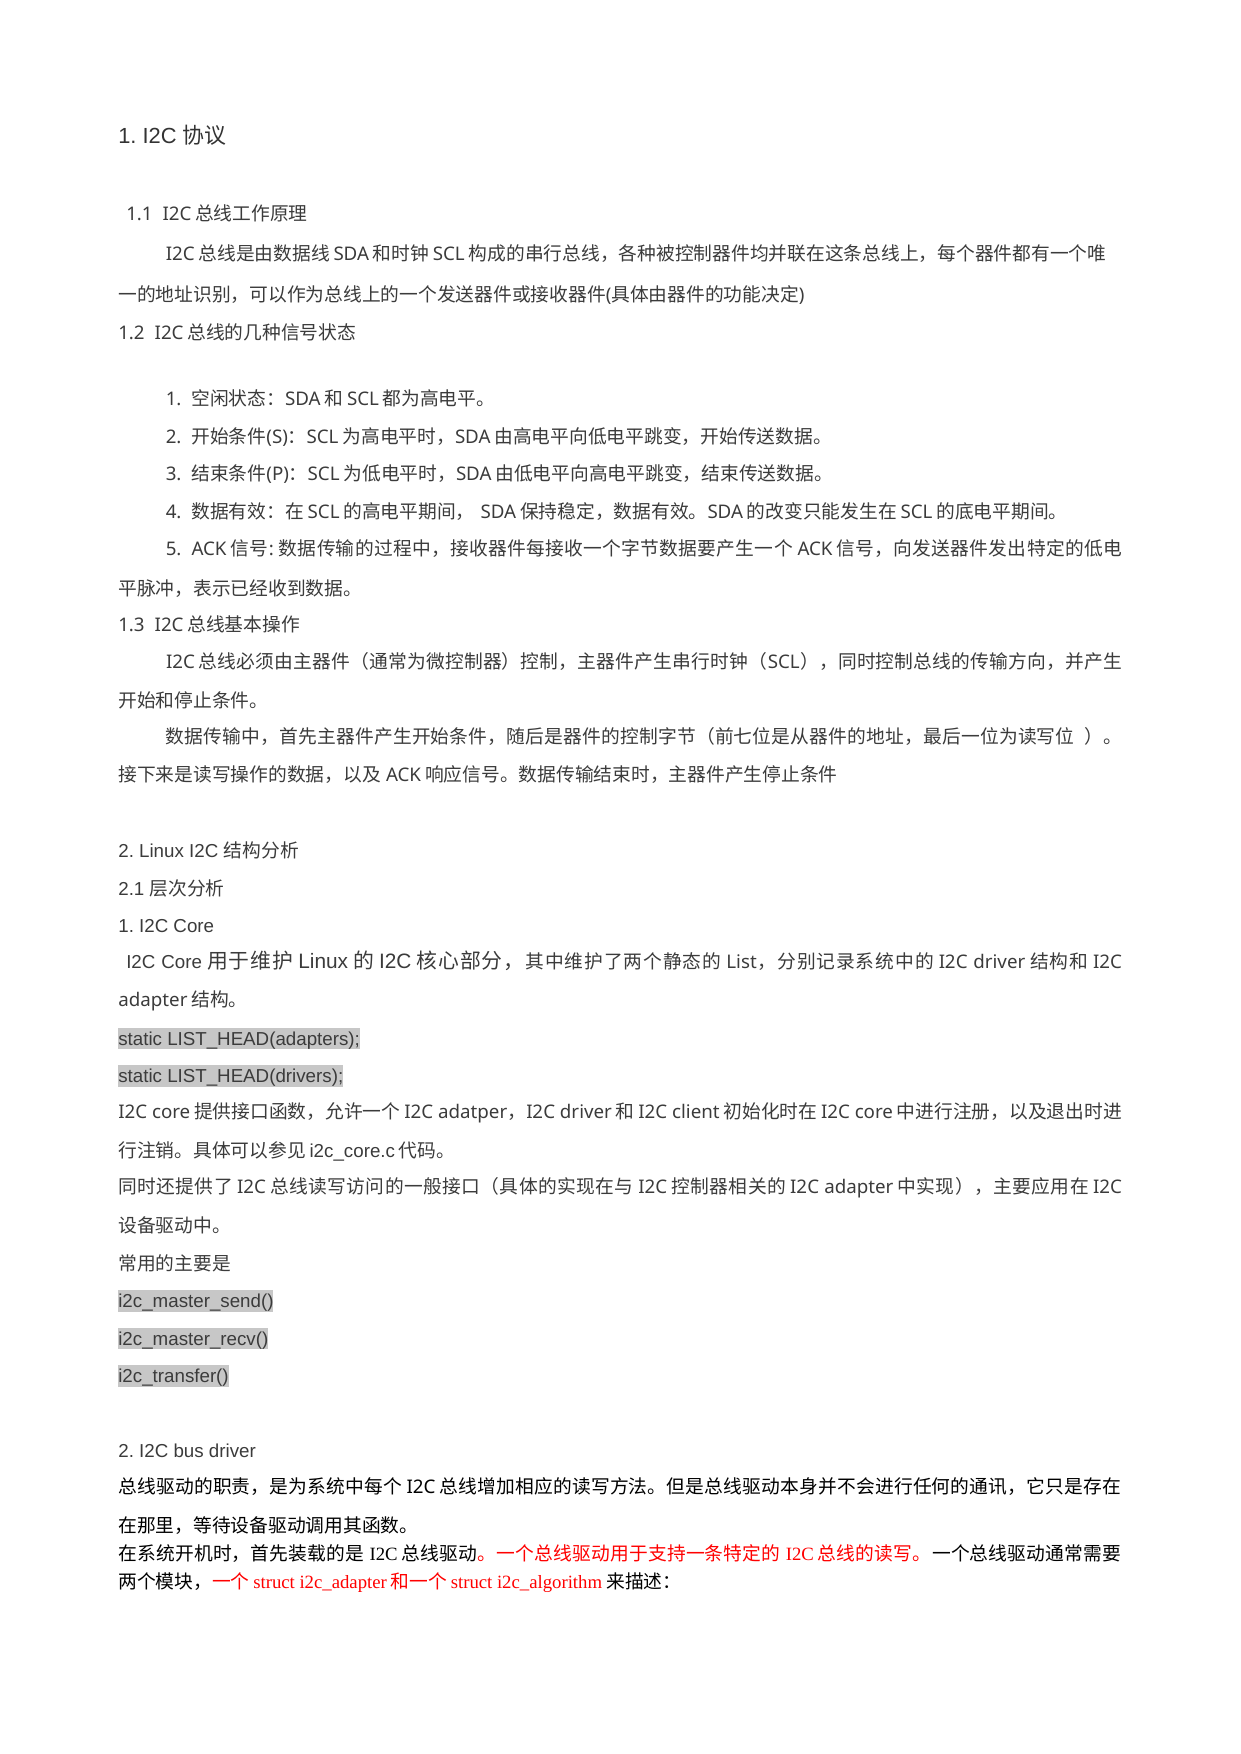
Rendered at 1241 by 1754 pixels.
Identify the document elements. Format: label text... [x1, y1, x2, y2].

text 常用的主要是 [118, 1237, 1122, 1274]
text 2. Linux I2C 结构分析 [118, 824, 1122, 862]
text I2C总线是由数据线SDA和时钟SCL构成的串行总线，各种被控制器件均并联在这条总线上，每个器件都有一个唯一的地址识别，可以作为总线上的一个发送器件或接收器件(具体由器件的功能决定) [118, 226, 1122, 307]
text 2. 开始条件(S)：SCL为高电平时，SDA由高电平向低电平跳变，开始传送数据。 [118, 412, 1122, 449]
text 1. 空闲状态：SDA和SCL都为高电平。 [118, 374, 1122, 412]
text I2C core提供接口函数，允许一个I2C adatper，I2C driver和I2C client初始化时在I2C core中进行注册，以及退出时进行注销。具体可以参见i2c_core.c代码。 [118, 1087, 1122, 1162]
text 在系统开机时，首先装载的是I2C总线驱动。一个总线驱动用于支持一条特定的I2C总线的读写。一个总线驱动通常需要两个模块，一个struct i2c_adapter和一个struct i2c_algorithm来描述： [118, 1537, 1122, 1593]
text static LIST_HEAD(drivers); [118, 1049, 1122, 1087]
text static LIST_HEAD(adapters); [118, 1012, 1122, 1049]
text 总线驱动的职责，是为系统中每个I2C总线增加相应的读写方法。但是总线驱动本身并不会进行任何的通讯，它只是存在在那里，等待设备驱动调用其函数。 [118, 1462, 1122, 1537]
text 1.3 I2C总线基本操作 [118, 599, 1122, 637]
text 1.1 I2C总线工作原理 [118, 188, 1122, 226]
text 2. I2C bus driver [118, 1424, 1122, 1462]
text i2c_master_recv() [118, 1312, 1122, 1349]
text 1. I2C 协议 [118, 118, 1122, 148]
text 2.1 层次分析 [118, 862, 1122, 899]
text 同时还提供了I2C总线读写访问的一般接口（具体的实现在与I2C控制器相关的I2C adapter中实现），主要应用在I2C设备驱动中。 [118, 1162, 1122, 1237]
text 数据传输中，首先主器件产生开始条件，随后是器件的控制字节（前七位是从器件的地址，最后一位为读写位 ）。接下来是读写操作的数据，以及 ACK响应信号。数据传输结束时，主器件产生停止条件 [118, 712, 1122, 787]
text 3. 结束条件(P)：SCL为低电平时，SDA由低电平向高电平跳变，结束传送数据。 [118, 449, 1122, 487]
text I2C总线必须由主器件（通常为微控制器）控制，主器件产生串行时钟（SCL），同时控制总线的传输方向，并产生开始和停止条件。 [118, 637, 1122, 712]
text i2c_transfer() [118, 1349, 1122, 1387]
text i2c_master_send() [118, 1274, 1122, 1312]
text 1. I2C Core [118, 899, 1122, 937]
text 1.2 I2C总线的几种信号状态 [118, 307, 1122, 345]
text I2C Core用于维护Linux的I2C核心部分，其中维护了两个静态的List，分别记录系统中的I2C driver结构和I2C adapter结构。 [118, 937, 1122, 1012]
text 4. 数据有效：在SCL的高电平期间， SDA保持稳定，数据有效。SDA的改变只能发生在SCL的底电平期间。 [118, 487, 1122, 524]
text 5. ACK信号: 数据传输的过程中，接收器件每接收一个字节数据要产生一个ACK信号，向发送器件发出特定的低电平脉冲，表示已经收到数据。 [118, 524, 1122, 599]
